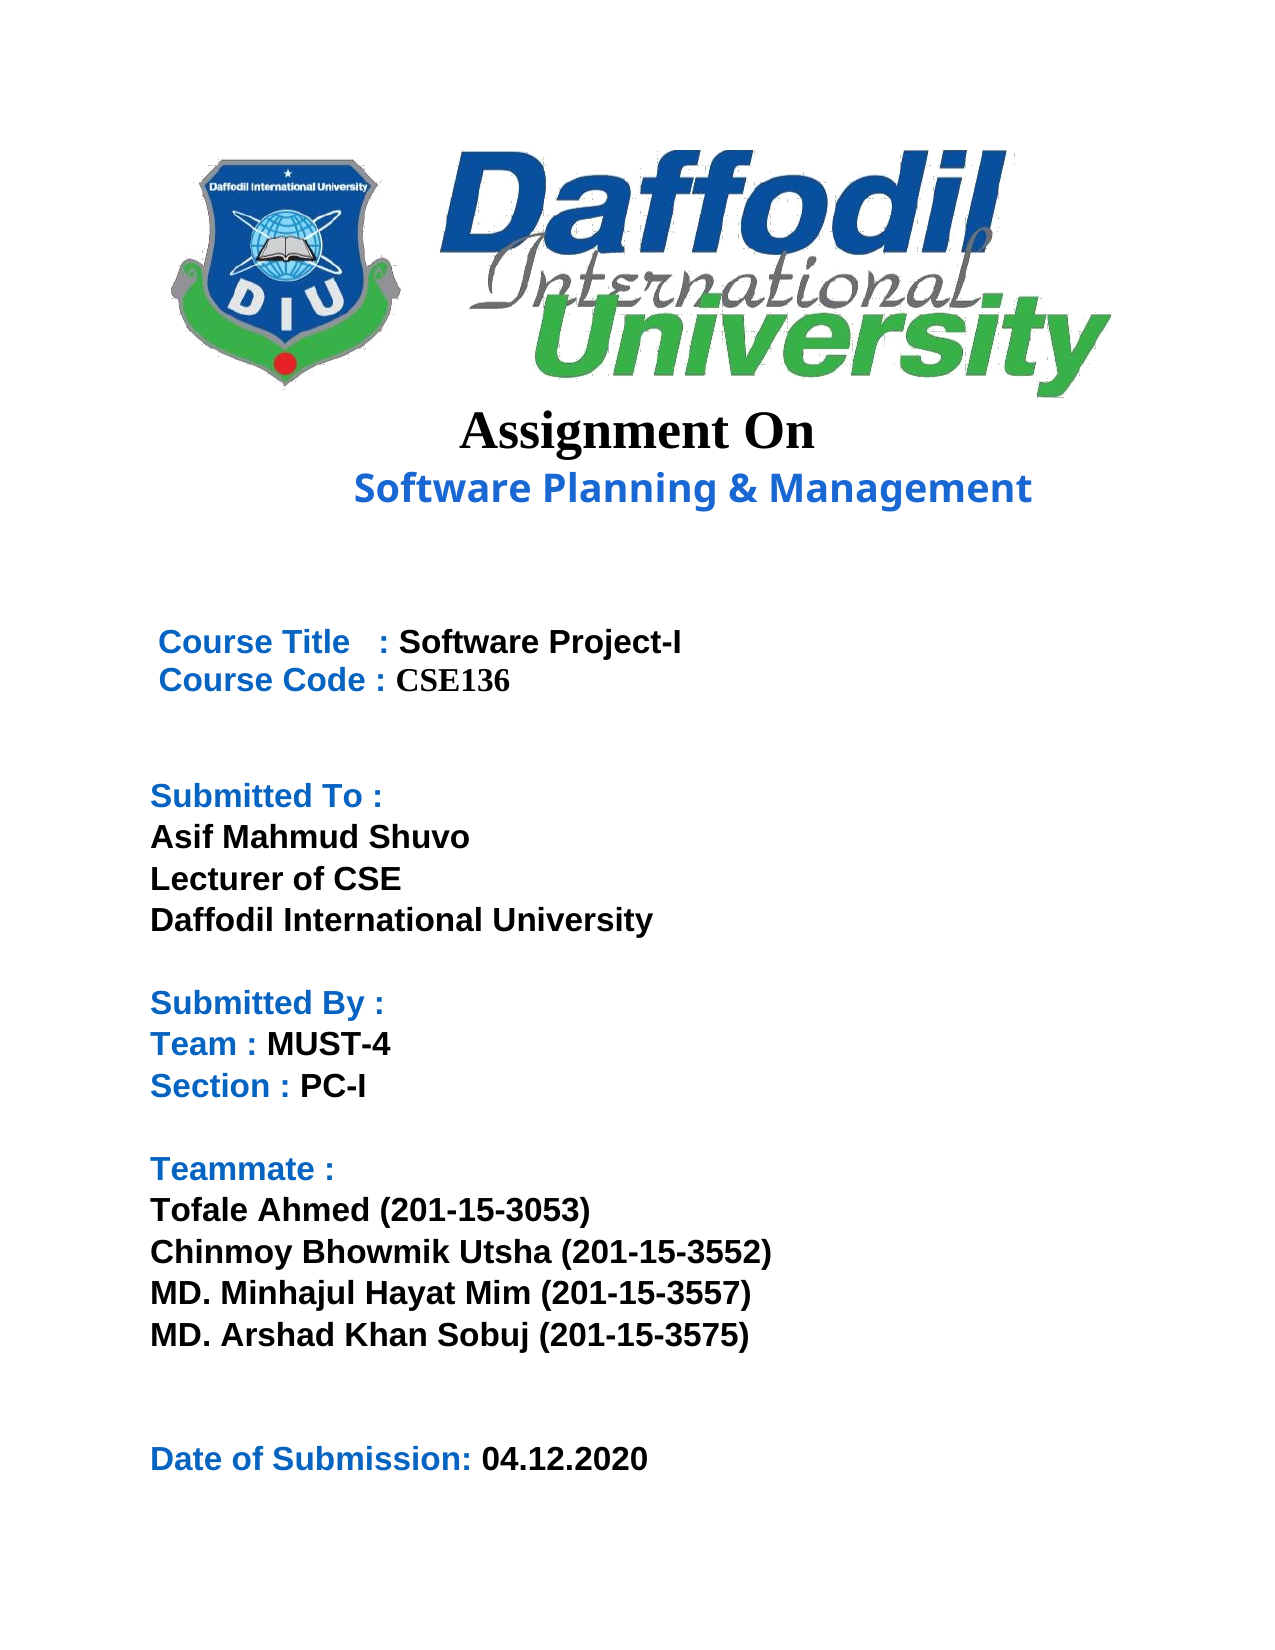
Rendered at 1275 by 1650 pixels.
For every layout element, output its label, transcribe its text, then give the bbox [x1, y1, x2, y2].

picture [171, 150, 1112, 398]
text Date of Submission: 04.12.2020 [150, 1439, 1125, 1477]
text Tofale Ahmed (201-15-3053) [150, 1190, 1125, 1229]
text Daffodil International University [150, 900, 1125, 938]
text Submitted By : [150, 983, 1125, 1021]
text Chinmoy Bhowmik Utsha (201-15-3552) [150, 1232, 1125, 1270]
text Course Code : CSE136 [150, 661, 1125, 699]
text Section : PC-I [150, 1066, 1125, 1104]
text Lecturer of CSE [150, 859, 1125, 897]
text Submitted To : [150, 776, 1125, 814]
text Teammate : [150, 1149, 1125, 1187]
text Course Title : Software Project-I [150, 622, 1125, 661]
text Asif Mahmud Shuvo [150, 817, 1125, 856]
text Assignment On [150, 398, 1125, 460]
text Team : MUST-4 [150, 1024, 1125, 1063]
text MD. Arshad Khan Sobuj (201-15-3575) [150, 1315, 1125, 1353]
text Software Planning & Management [150, 460, 1125, 514]
text MD. Minhajul Hayat Mim (201-15-3557) [150, 1273, 1125, 1312]
